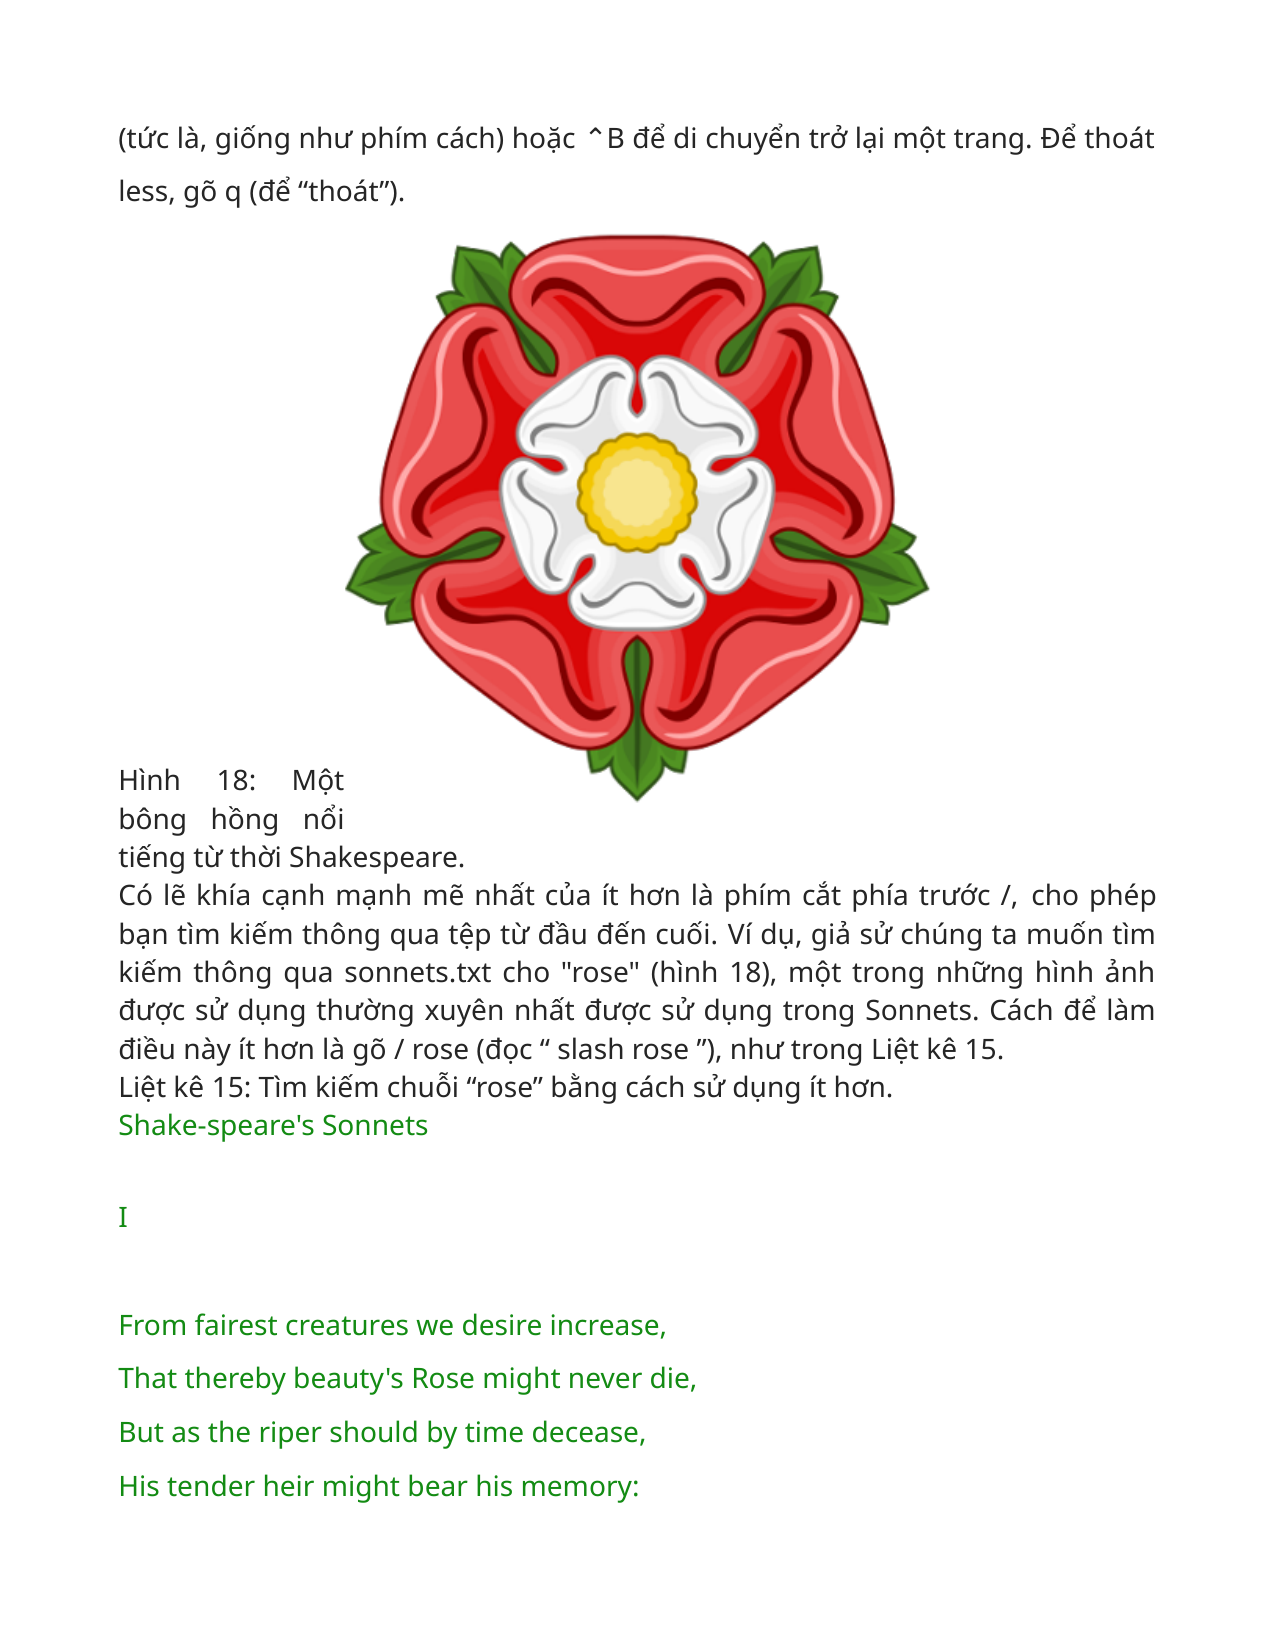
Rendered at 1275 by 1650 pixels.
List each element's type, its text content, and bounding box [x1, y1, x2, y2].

text Hình 18: Một bông hồng nổi tiếng từ thời Shakespeare. [118, 761, 1157, 876]
text His tender heir might bear his memory: [118, 1466, 1157, 1504]
text Có lẽ khía cạnh mạnh mẽ nhất của ít hơn là phím cắt phía trước /, cho phép bạn tìm kiếm thông qua tệp từ đầu đến cuối. Ví dụ, giả sử chúng ta muốn tìm kiếm thông qua sonnets.txt cho "rose" (hình 18), một trong những hình ảnh được sử dụng thường xuyên nhất được sử dụng trong Sonnets. Cách để làm điều này ít hơn là gõ / rose (đọc “ slash rose ”), như trong Liệt kê 15. [118, 876, 1157, 1067]
text Shake-speare's Sonnets [118, 1106, 1157, 1144]
text (tức là, giống như phím cách) hoặc ⌃B để di chuyển trở lại một trang. Để thoát less, gõ q (để “thoát”). [118, 118, 1157, 210]
text Liệt kê 15: Tìm kiếm chuỗi “rose” bằng cách sử dụng ít hơn. [118, 1067, 1157, 1106]
text From fairest creatures we desire increase, [118, 1305, 1157, 1343]
picture [344, 225, 931, 812]
text But as the riper should by time decease, [118, 1412, 1157, 1451]
text That thereby beauty's Rose might never die, [118, 1359, 1157, 1397]
text I [118, 1198, 1157, 1236]
